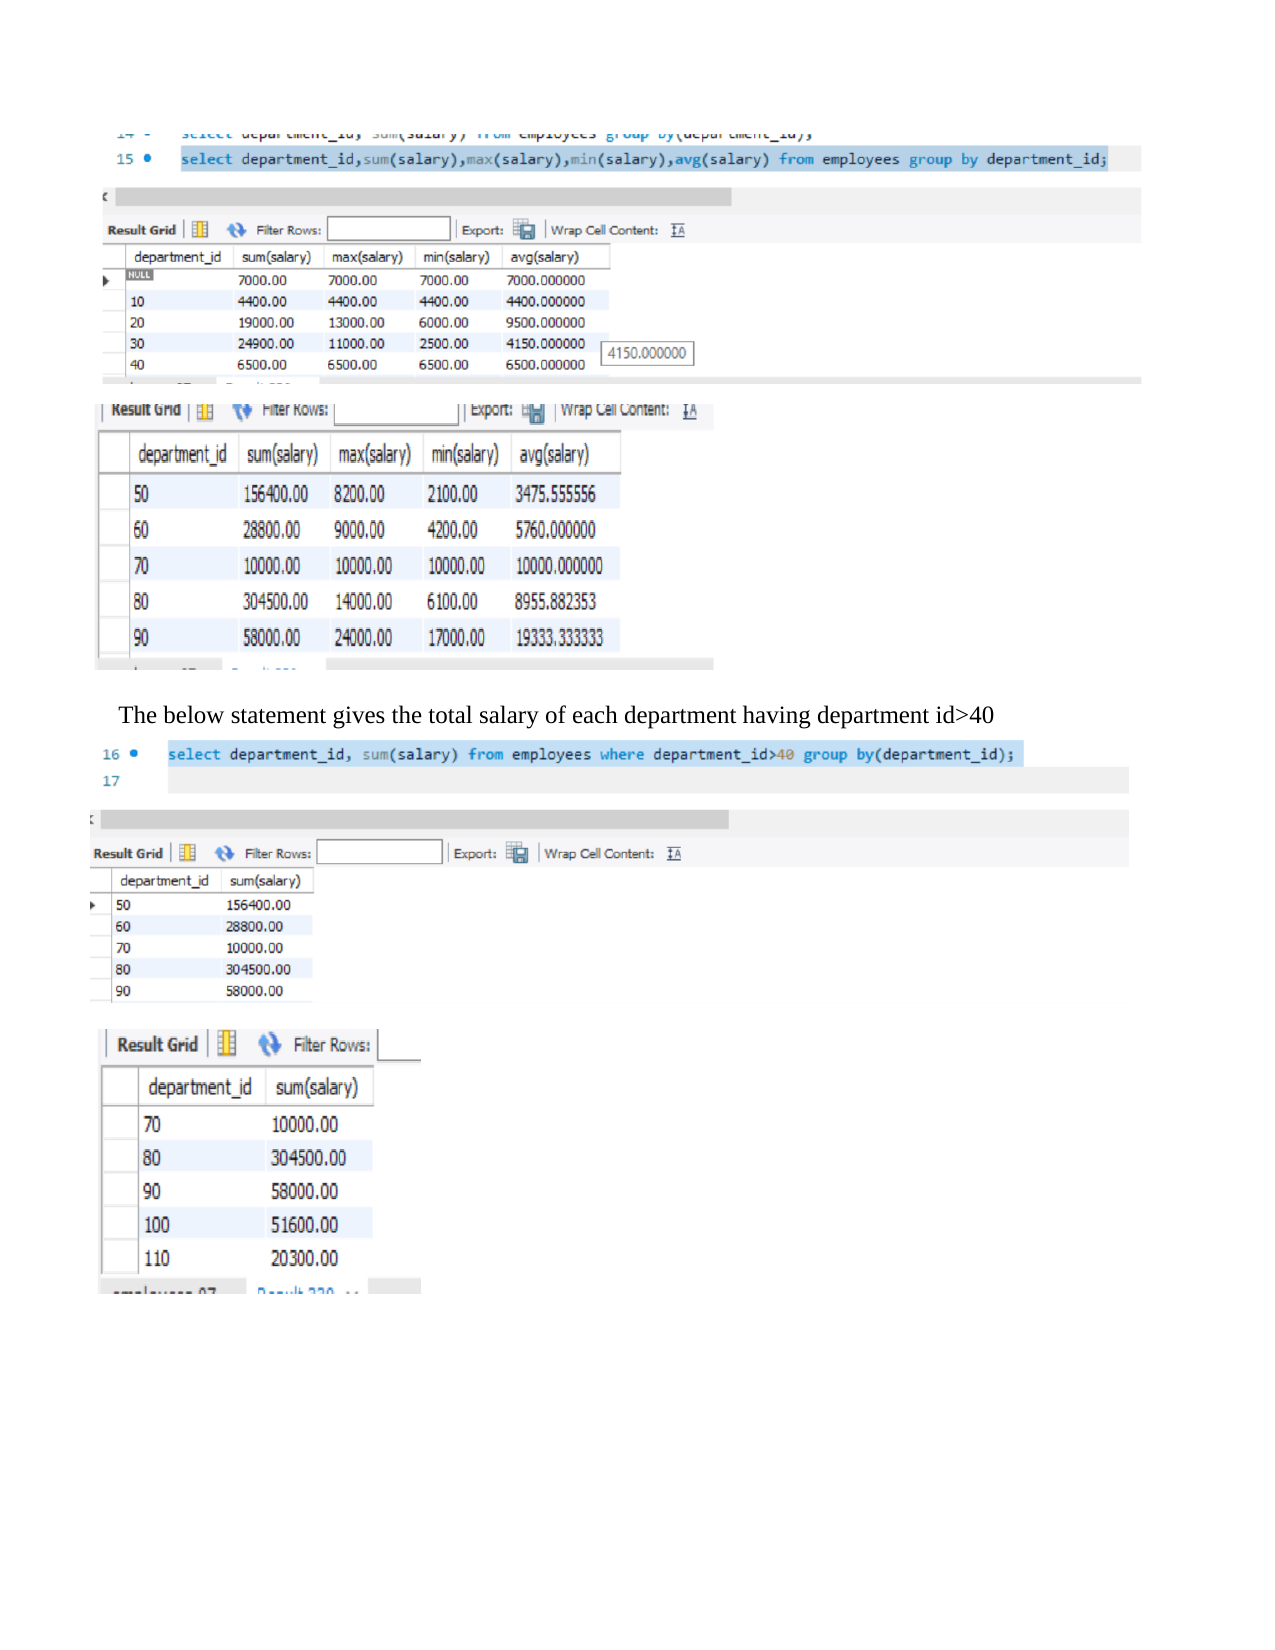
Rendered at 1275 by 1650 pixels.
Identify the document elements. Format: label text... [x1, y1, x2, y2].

picture [90, 740, 1129, 1003]
picture [102, 134, 1142, 384]
text The below statement gives the total salary of each department having department id>40 [118, 700, 1157, 729]
picture [97, 1029, 421, 1294]
picture [94, 404, 714, 670]
